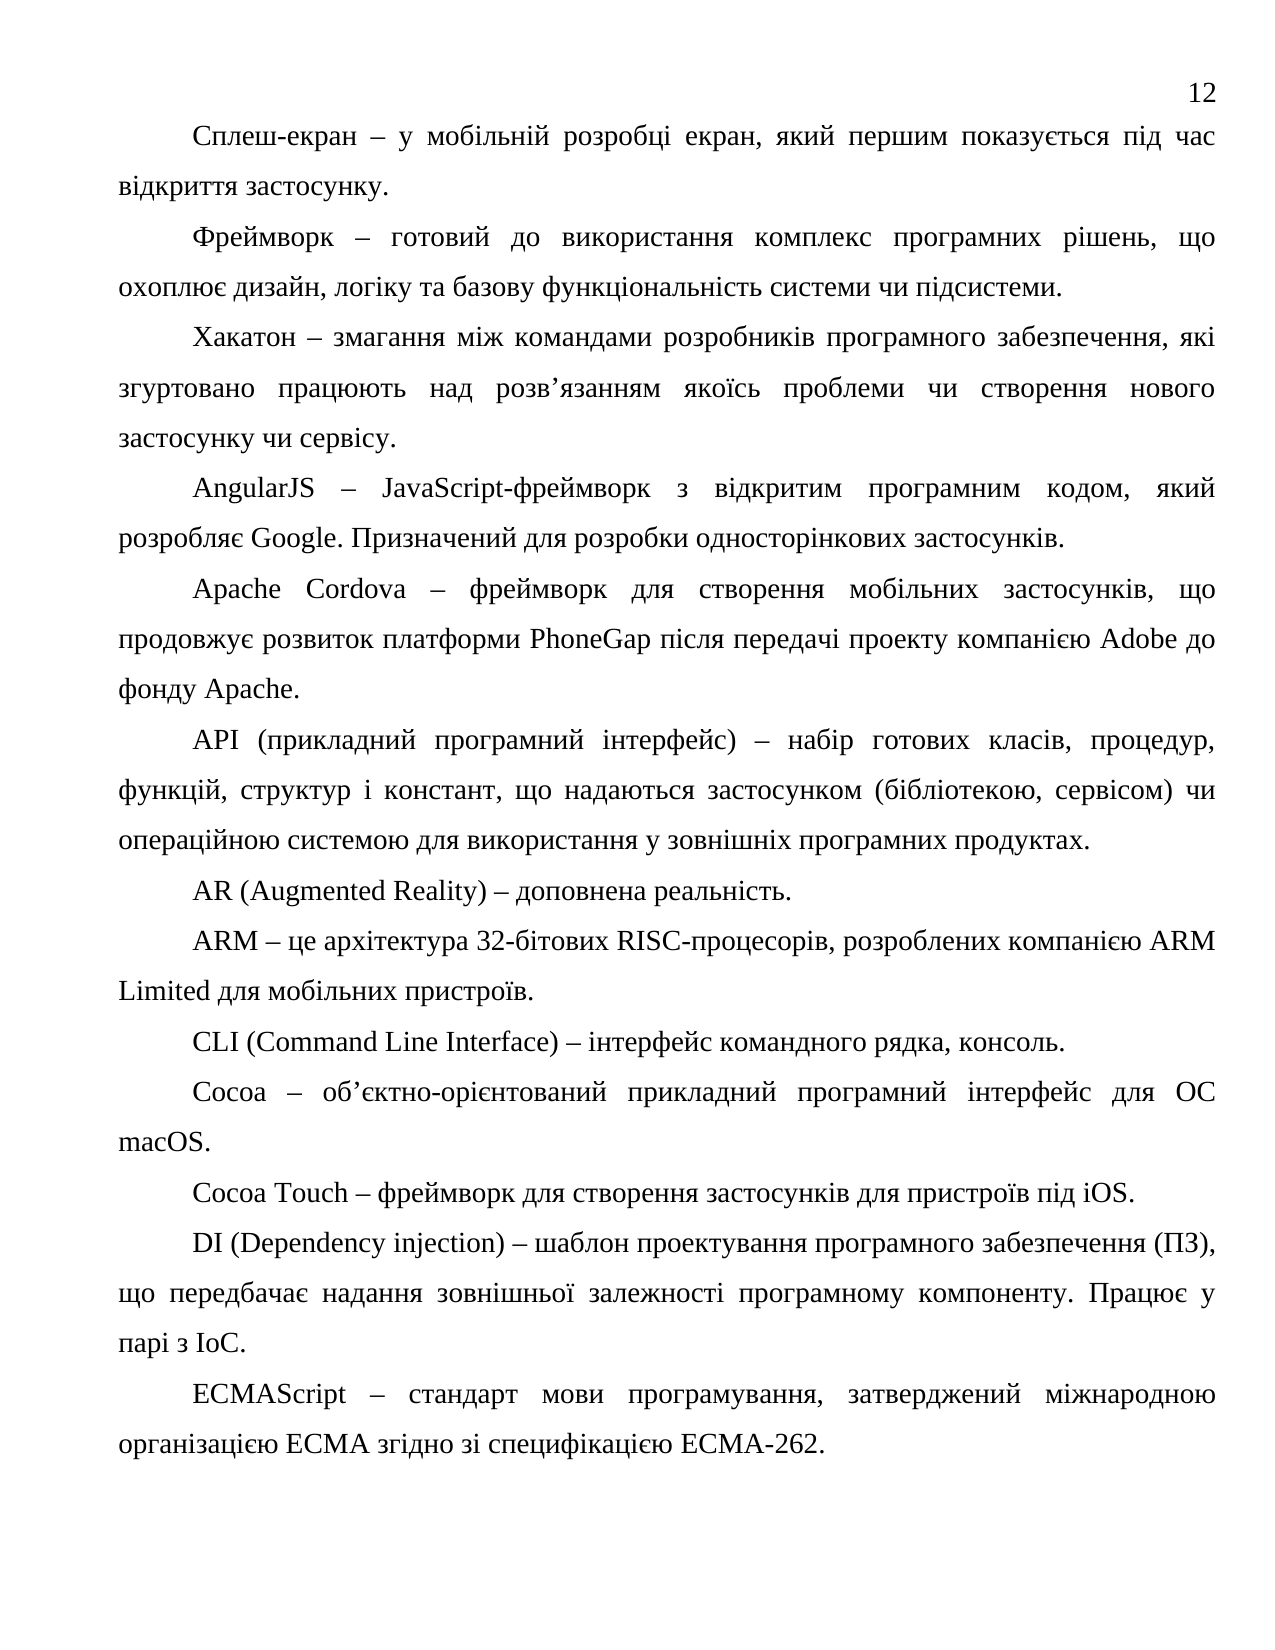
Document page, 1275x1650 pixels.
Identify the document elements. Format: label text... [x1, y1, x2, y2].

text Apache Cordova – фреймворк для створення мобільних застосунків, що продовжує розвиток платформи PhoneGap після передачі проекту компанією Adobe до фонду Apache. [118, 571, 1217, 705]
text DI (Dependency injection) – шаблон проектування програмного забезпечення (ПЗ), що передбачає надання зовнішньої залежності програмному компоненту. Працює у парі з IoC. [118, 1225, 1217, 1359]
text ECMAScript – стандарт мови програмування, затверджений міжнародною організацією ECMA згідно зі специфікацією ECMA-262. [118, 1376, 1217, 1460]
text API (прикладний програмний інтерфейс) – набір готових класів, процедур, функцій, структур і констант, що надаються застосунком (бібліотекою, сервісом) чи операційною системою для використання у зовнішніх програмних продуктах. [118, 722, 1217, 856]
text AR (Augmented Reality) – доповнена реальність. [118, 873, 1217, 906]
text Хакатон – змагання між командами розробників програмного забезпечення, які згуртовано працюють над розв’язанням якоїсь проблеми чи створення нового застосунку чи сервісу. [118, 319, 1217, 453]
text CLI (Command Line Interface) – інтерфейс командного рядка, консоль. [118, 1024, 1217, 1057]
text Cocoa – об’єктно-орієнтований прикладний програмний інтерфейс для ОС macOS. [118, 1074, 1217, 1158]
text Сплеш-екран – у мобільній розробці екран, який першим показується під час відкриття застосунку. [118, 118, 1217, 202]
text ARM – це архітектура 32-бітових RISC-процесорів, розроблених компанією ARM Limited для мобільних пристроїв. [118, 923, 1217, 1007]
text AngularJS – JavaScript-фреймворк з відкритим програмним кодом, який розробляє Google. Призначений для розробки односторінкових застосунків. [118, 470, 1217, 554]
text Фреймворк – готовий до використання комплекс програмних рішень, що охоплює дизайн, логіку та базову функціональність системи чи підсистеми. [118, 219, 1217, 303]
text Cocoa Touch – фреймворк для створення застосунків для пристроїв під iOS. [118, 1175, 1217, 1208]
